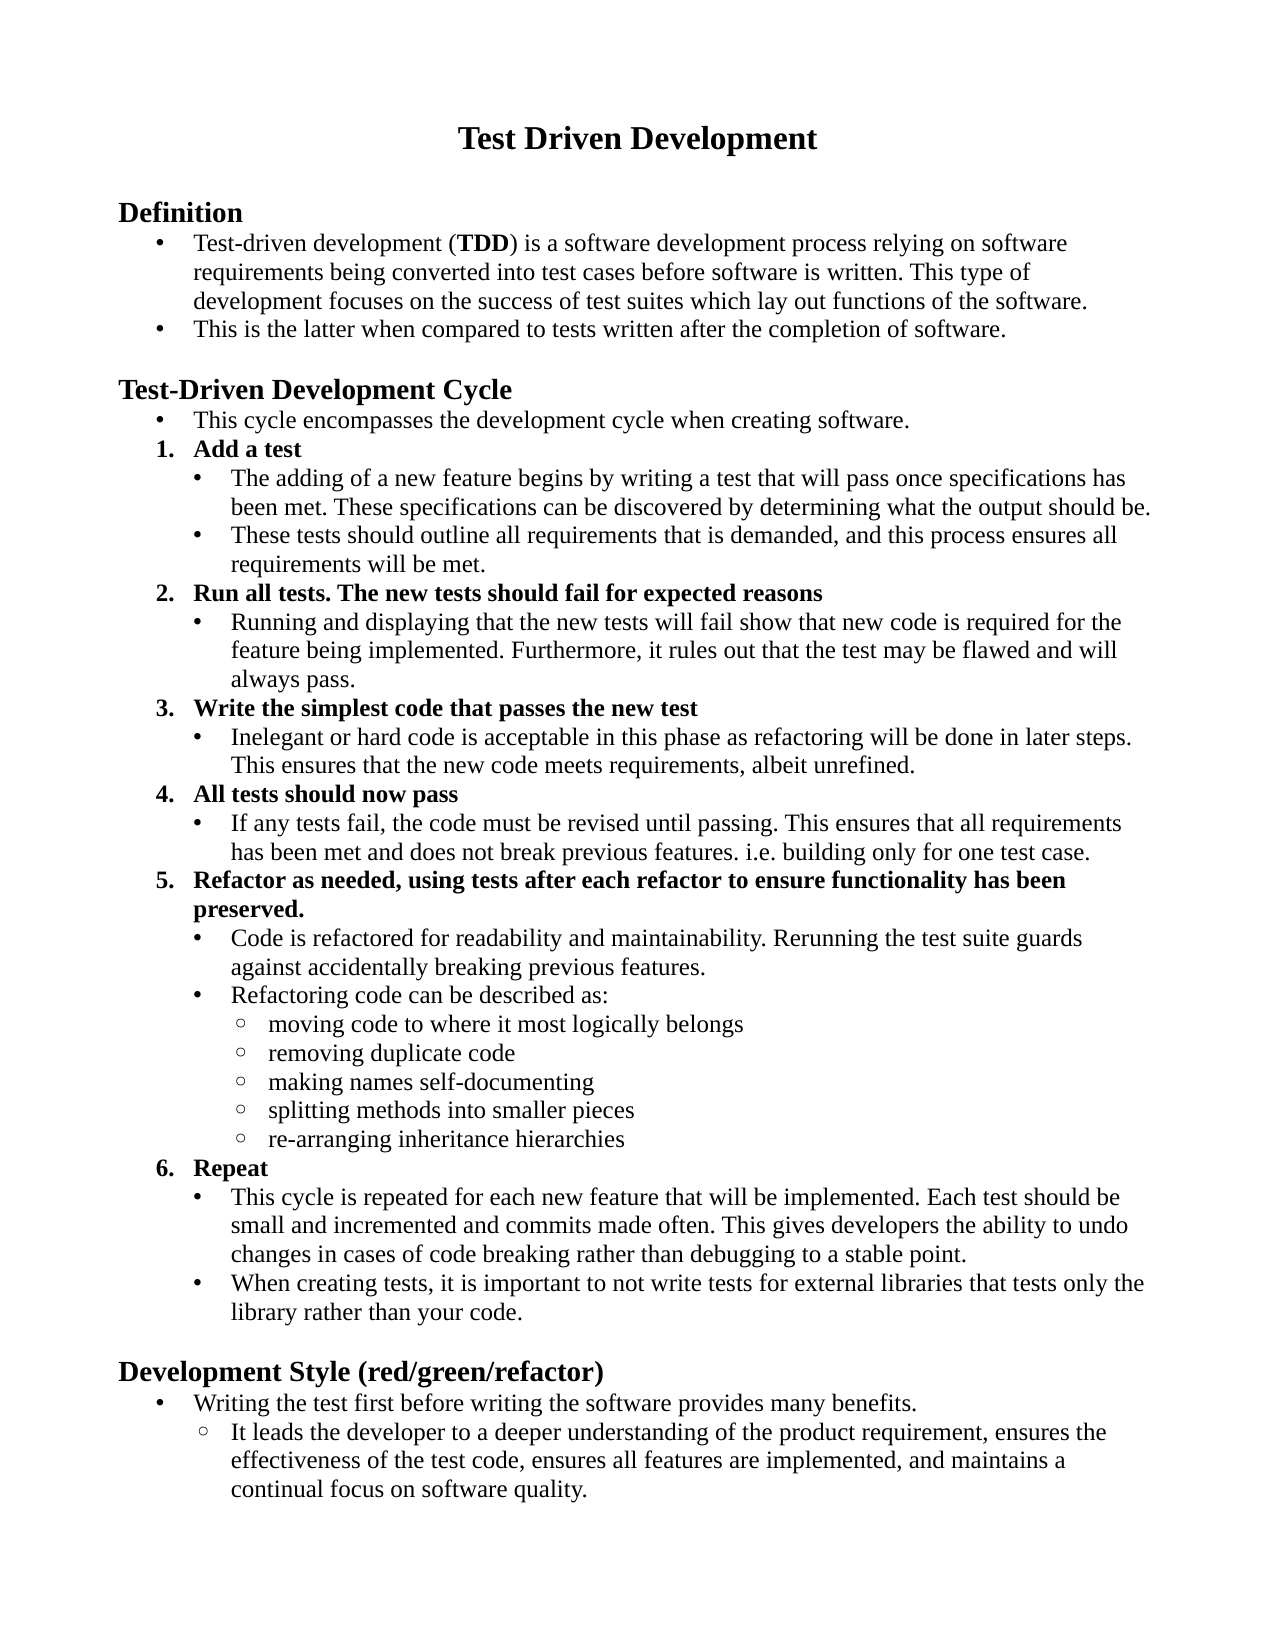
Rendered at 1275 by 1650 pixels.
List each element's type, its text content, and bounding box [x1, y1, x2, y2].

list These tests should outline all requirements that is demanded, and this process ensures all requirements will be met. [193, 521, 1157, 578]
list Write the simplest code that passes the new test [156, 693, 1157, 722]
list moving code to where it most logically belongs [231, 1009, 1157, 1038]
list Inelegant or hard code is acceptable in this phase as refactoring will be done in later steps. This ensures that the new code meets requirements, albeit unrefined. [193, 722, 1157, 779]
list All tests should now pass [156, 779, 1157, 808]
list It leads the developer to a deeper understanding of the product requirement, ensures the effectiveness of the test code, ensures all features are implemented, and maintains a continual focus on software quality. [193, 1417, 1157, 1503]
list Repeat [156, 1153, 1157, 1182]
list Refactor as needed, using tests after each refactor to ensure functionality has been preserved. [156, 866, 1157, 923]
list Code is refactored for readability and maintainability. Rerunning the test suite guards against accidentally breaking previous features. [193, 923, 1157, 981]
list Run all tests. The new tests should fail for expected reasons [156, 578, 1157, 607]
list removing duplicate code [231, 1038, 1157, 1067]
list This cycle is repeated for each new feature that will be implemented. Each test should be small and incremented and commits made often. This gives developers the ability to undo changes in cases of code breaking rather than debugging to a stable point. [193, 1182, 1157, 1268]
list Running and displaying that the new tests will fail show that new code is required for the feature being implemented. Furthermore, it rules out that the test may be flawed and will always pass. [193, 607, 1157, 693]
list making names self-documenting [231, 1067, 1157, 1096]
list If any tests fail, the code must be revised until passing. This ensures that all requirements has been met and does not break previous features. i.e. building only for one test case. [193, 808, 1157, 866]
text Definition [118, 195, 1157, 228]
text Test-Driven Development Cycle [118, 372, 1157, 406]
list Refactoring code can be described as: [193, 981, 1157, 1009]
list The adding of a new feature begins by writing a test that will pass once specifications has been met. These specifications can be discovered by determining what the output should be. [193, 463, 1157, 521]
text Test Driven Development [118, 118, 1157, 156]
list splitting methods into smaller pieces [231, 1096, 1157, 1124]
list Writing the test first before writing the software provides many benefits. [156, 1388, 1157, 1417]
list Add a test [156, 434, 1157, 463]
list re-arranging inheritance hierarchies [231, 1124, 1157, 1153]
list This is the latter when compared to tests written after the completion of software. [156, 314, 1157, 343]
list When creating tests, it is important to not write tests for external libraries that tests only the library rather than your code. [193, 1268, 1157, 1326]
list This cycle encompasses the development cycle when creating software. [156, 406, 1157, 434]
text Development Style (red/green/refactor) [118, 1354, 1157, 1388]
list Test-driven development (TDD) is a software development process relying on software requirements being converted into test cases before software is written. This type of development focuses on the success of test suites which lay out functions of the software. [156, 228, 1157, 314]
